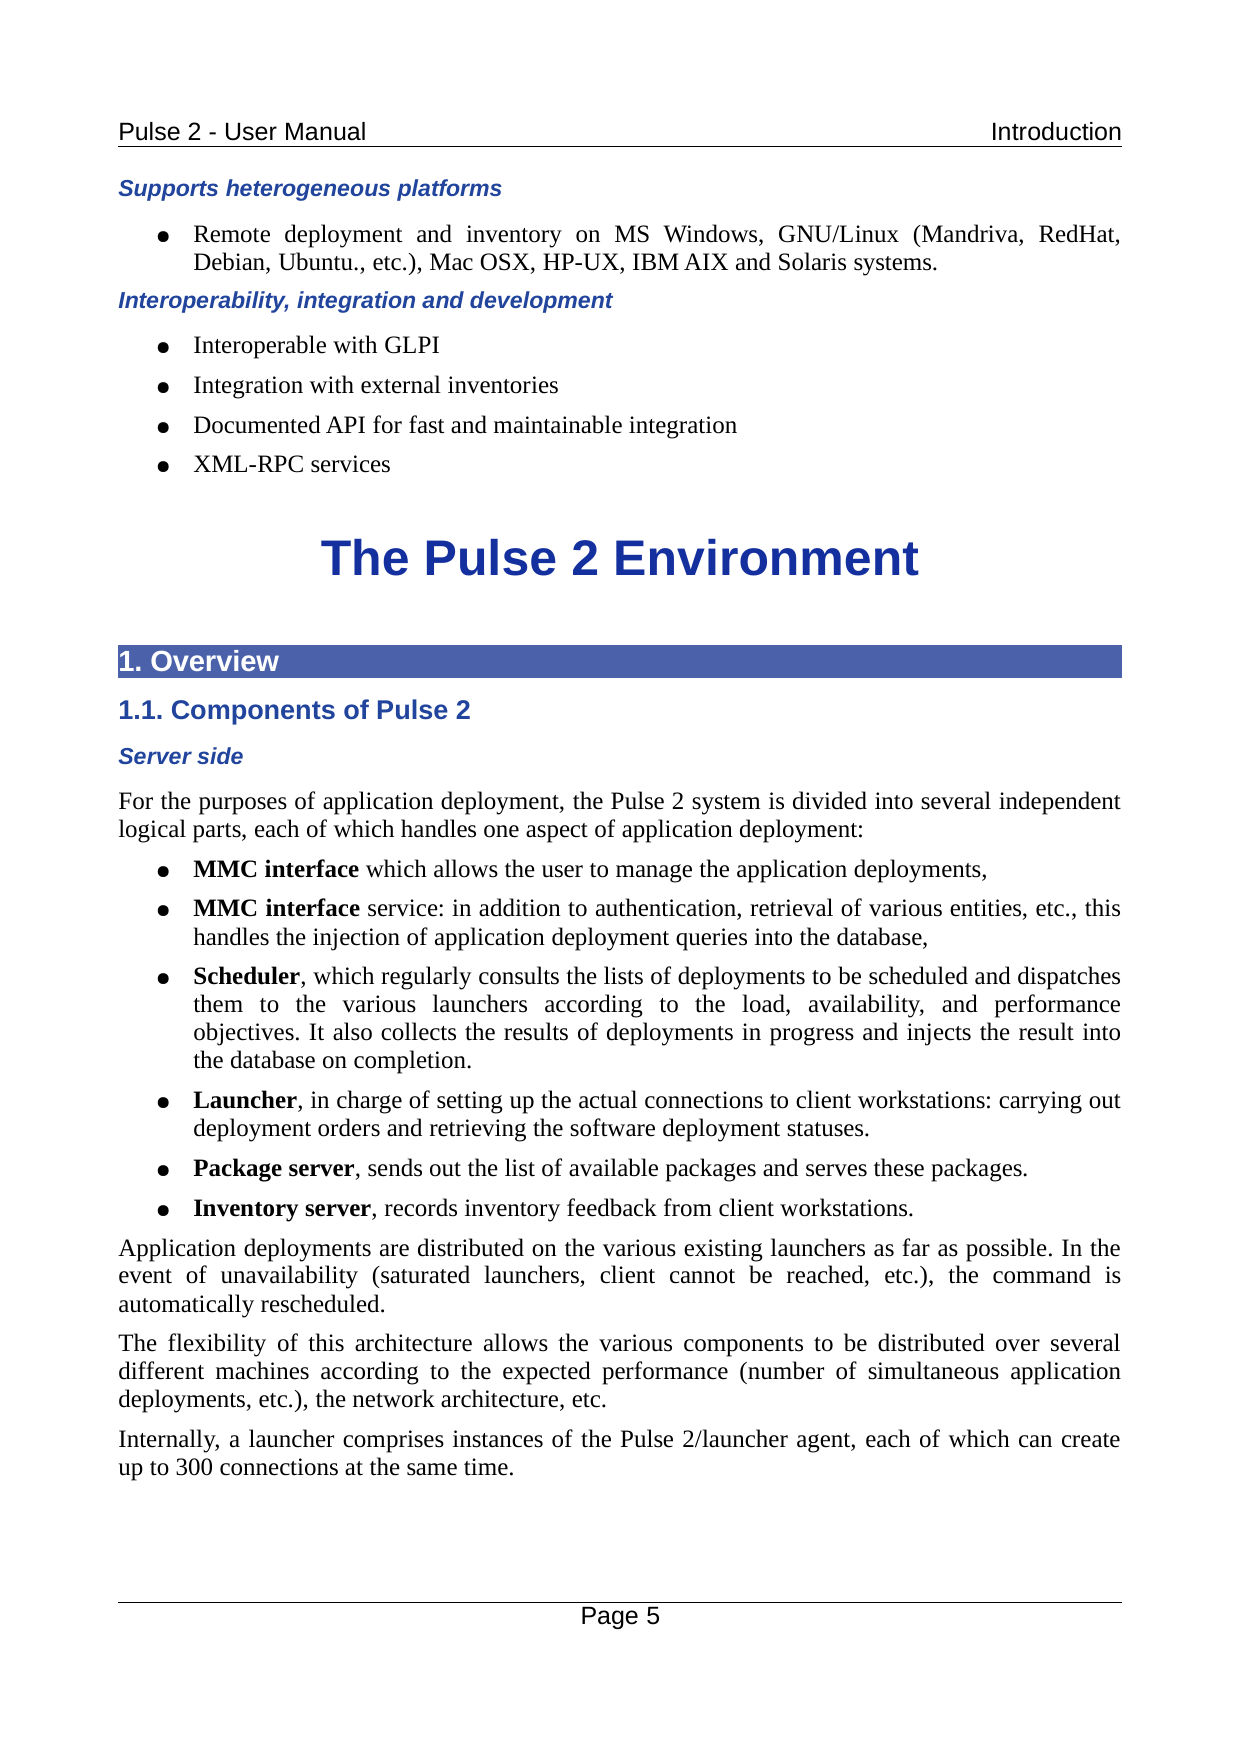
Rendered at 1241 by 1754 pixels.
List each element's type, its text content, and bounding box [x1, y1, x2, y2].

list Launcher, in charge of setting up the actual connections to client workstations: carrying out deployment orders and retrieving the software deployment statuses. [156, 1086, 1122, 1142]
subtitle Overview [118, 645, 1122, 678]
text The flexibility of this architecture allows the various components to be distributed over several different machines according to the expected performance (number of simultaneous application deployments, etc.), the network architecture, etc. [118, 1329, 1122, 1413]
text Application deployments are distributed on the various existing launchers as far as possible. In the event of unavailability (saturated launchers, client cannot be reached, etc.), the command is automatically rescheduled. [118, 1233, 1122, 1317]
text For the purposes of application deployment, the Pulse 2 system is divided into several independent logical parts, each of which handles one aspect of application deployment: [118, 787, 1122, 843]
list Scheduler, which regularly consults the lists of deployments to be scheduled and dispatches them to the various launchers according to the load, availability, and performance objectives. It also collects the results of deployments in progress and injects the result into the database on completion. [156, 962, 1122, 1074]
list Remote deployment and inventory on MS Windows, GNU/Linux (Mandriva, RedHat, Debian, Ubuntu., etc.), Mac OSX, HP-UX, IBM AIX and Solaris systems. [156, 219, 1122, 276]
subtitle Server side [118, 743, 1122, 769]
text Internally, a launcher comprises instances of the Pulse 2/launcher agent, each of which can create up to 300 connections at the same time. [118, 1425, 1122, 1481]
list MMC interface service: in addition to authentication, retrieval of various entities, etc., this handles the injection of application deployment queries into the database, [156, 894, 1122, 950]
subtitle Supports heterogeneous platforms [118, 176, 1122, 202]
subtitle Interoperability, integration and development [118, 287, 1122, 313]
subtitle Components of Pulse 2 [118, 695, 1122, 725]
list MMC interface which allows the user to manage the application deployments, [156, 854, 1122, 883]
list Interoperable with GLPI [156, 331, 1122, 359]
list Documented API for fast and maintainable integration [156, 411, 1122, 439]
list Package server, sends out the list of available packages and serves these packages. [156, 1154, 1122, 1182]
list XML-RPC services [156, 450, 1122, 478]
list Inventory server, records inventory feedback from client workstations. [156, 1194, 1122, 1222]
list Integration with external inventories [156, 371, 1122, 399]
subtitle The Pulse 2 Environment [118, 530, 1122, 586]
